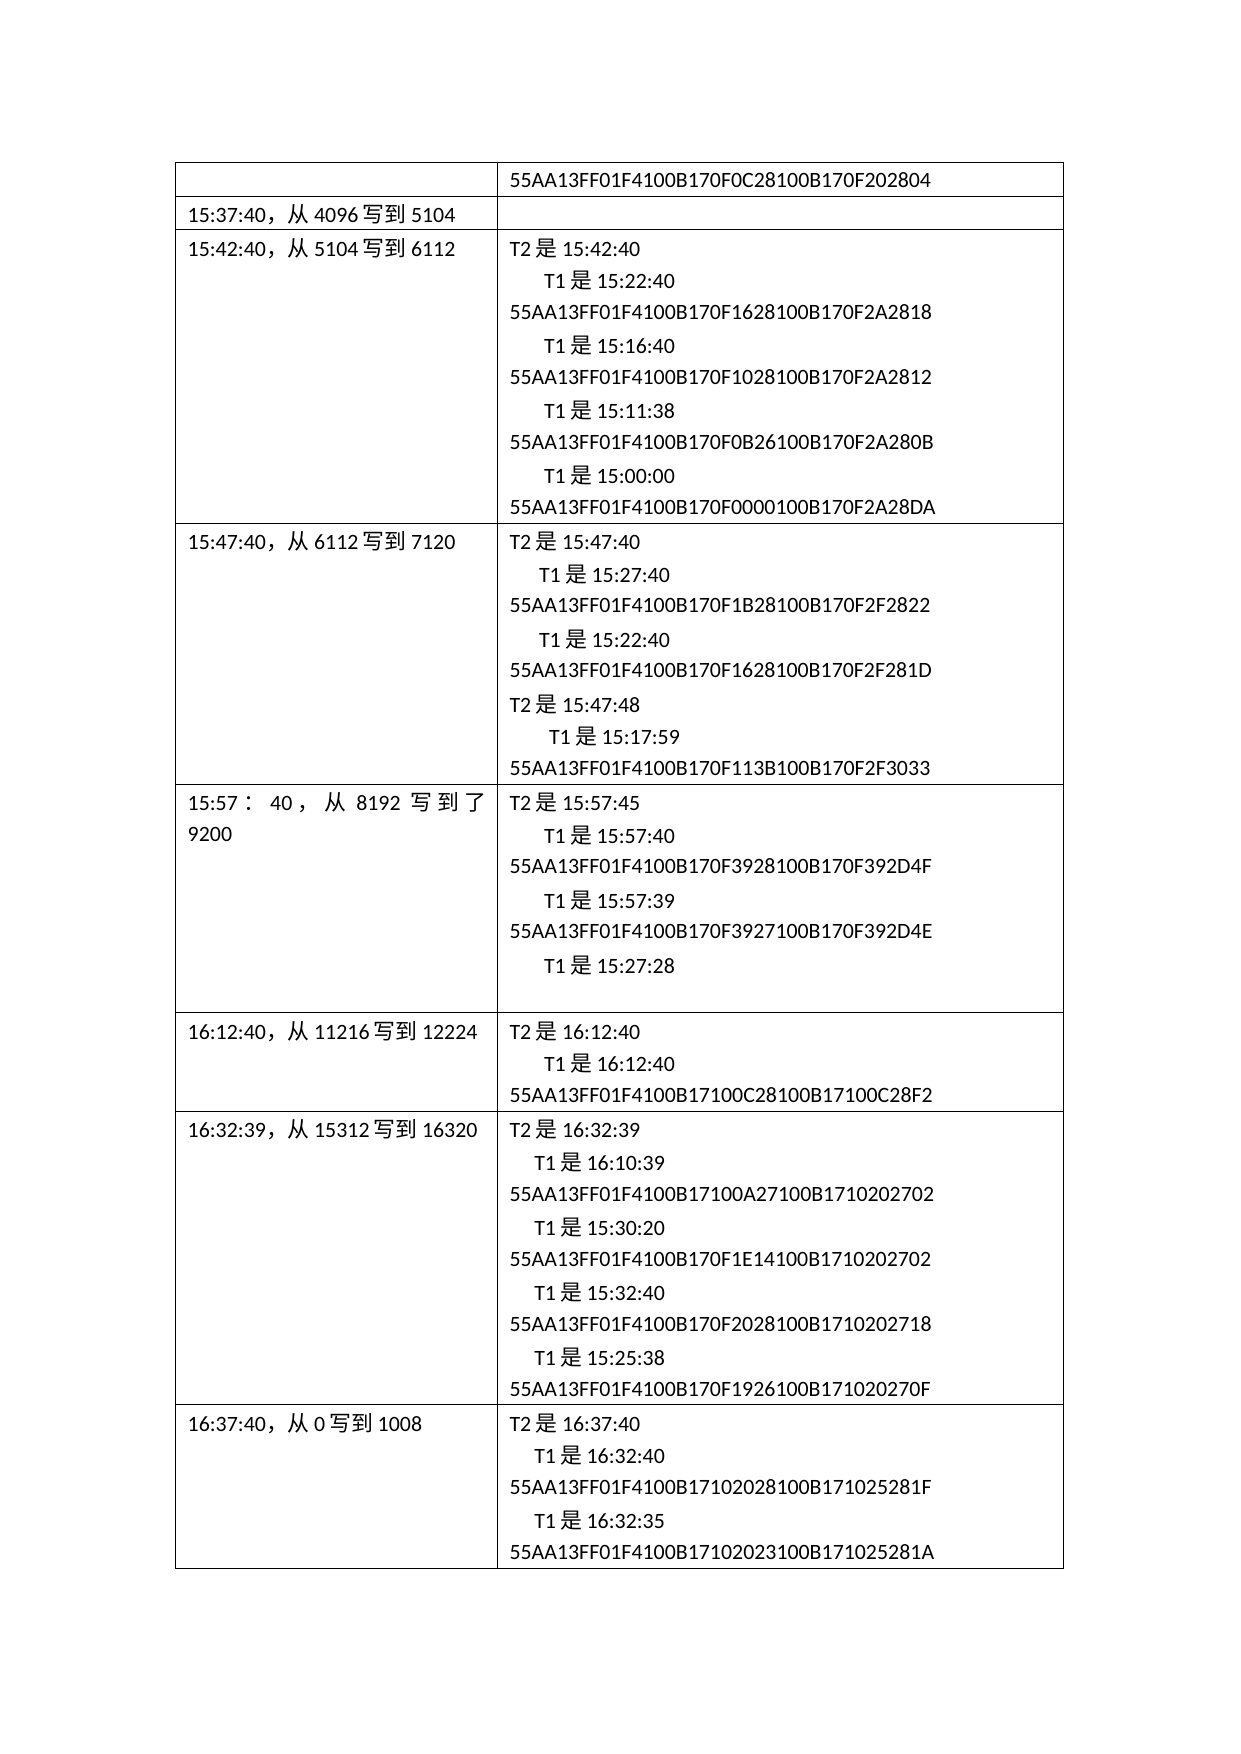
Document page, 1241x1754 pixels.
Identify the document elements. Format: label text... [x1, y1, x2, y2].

table_cell 16:32:39，从15312写到16320 [176, 1112, 497, 1404]
table_cell T2是16:12:40 T1是16:12:40 55AA13FF01F4100B17100C28100B17100C28F2 [498, 1013, 1063, 1111]
table_cell T2是16:37:40 T1是16:32:40 55AA13FF01F4100B17102028100B171025281F T1是16:32:35 55AA13FF01F4100B17102023100B171025281A [498, 1405, 1063, 1568]
table_cell 55AA13FF01F4100B170F0C28100B170F202804 [498, 163, 1063, 196]
table_cell 15:57：40，从8192写到了9200 [176, 785, 497, 1012]
table_cell 15:47:40，从6112写到7120 [176, 524, 497, 784]
table_cell T2是15:42:40 T1是15:22:40 55AA13FF01F4100B170F1628100B170F2A2818 T1是15:16:40 55AA13FF01F4100B170F1028100B170F2A2812 T1是15:11:38 55AA13FF01F4100B170F0B26100B170F2A280B T1是15:00:00 55AA13FF01F4100B170F0000100B170F2A28DA [498, 230, 1063, 523]
table_cell 15:42:40，从5104写到6112 [176, 230, 497, 523]
table_cell T2是15:57:45 T1是15:57:40 55AA13FF01F4100B170F3928100B170F392D4F T1是15:57:39 55AA13FF01F4100B170F3927100B170F392D4E T1是15:27:28 [498, 785, 1063, 1012]
table_cell [498, 197, 1063, 229]
table_cell 16:37:40，从0写到1008 [176, 1405, 497, 1568]
table_cell T2是15:47:40 T1是15:27:40 55AA13FF01F4100B170F1B28100B170F2F2822 T1是15:22:40 55AA13FF01F4100B170F1628100B170F2F281D T2是15:47:48 T1是15:17:59 55AA13FF01F4100B170F113B100B170F2F3033 [498, 524, 1063, 784]
table_cell [176, 163, 497, 196]
table_cell 15:37:40，从4096写到5104 [176, 197, 497, 229]
table_cell T2是16:32:39 T1是16:10:39 55AA13FF01F4100B17100A27100B1710202702 T1是15:30:20 55AA13FF01F4100B170F1E14100B1710202702 T1是15:32:40 55AA13FF01F4100B170F2028100B1710202718 T1是15:25:38 55AA13FF01F4100B170F1926100B171020270F [498, 1112, 1063, 1404]
table_cell 16:12:40，从11216写到12224 [176, 1013, 497, 1111]
